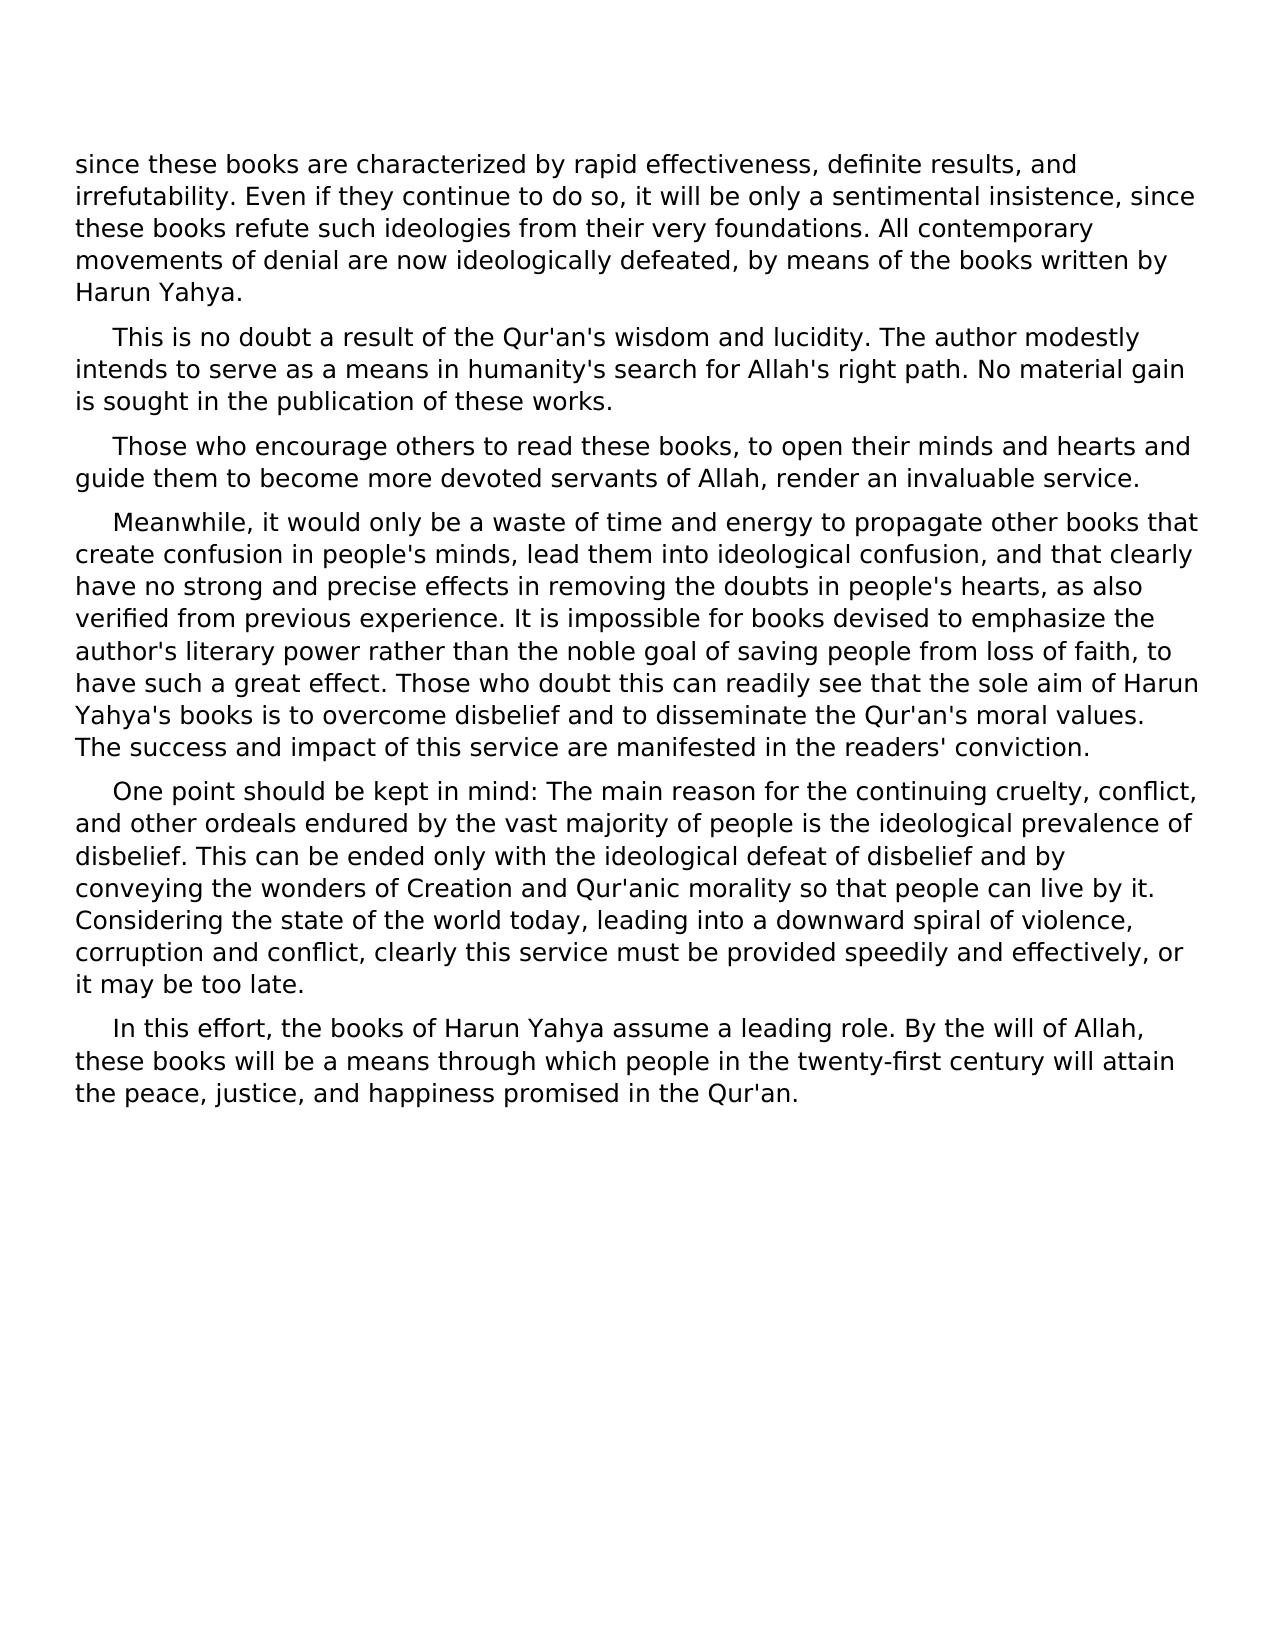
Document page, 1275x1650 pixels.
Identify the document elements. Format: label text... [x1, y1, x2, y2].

text One point should be kept in mind: The main reason for the continuing cruelty, conflict, and other ordeals endured by the vast majority of people is the ideological prevalence of disbelief. This can be ended only with the ideological defeat of disbelief and by conveying the wonders of Creation and Qur'anic morality so that people can live by it. Considering the state of the world today, leading into a downward spiral of violence, corruption and conflict, clearly this service must be provided speedily and effectively, or it may be too late. [75, 777, 1200, 999]
text since these books are characterized by rapid effectiveness, definite results, and irrefutability. Even if they continue to do so, it will be only a sentimental insistence, since these books refute such ideologies from their very foundations. All contemporary movements of denial are now ideologically defeated, by means of the books written by Harun Yahya. [75, 150, 1200, 307]
text In this effort, the books of Harun Yahya assume a leading role. By the will of Allah, these books will be a means through which people in the twenty-first century will attain the peace, justice, and happiness promised in the Qur'an. [75, 1014, 1200, 1108]
text Those who encourage others to read these books, to open their minds and hearts and guide them to become more devoted servants of Allah, render an invaluable service. [75, 432, 1200, 493]
text Meanwhile, it would only be a waste of time and energy to propagate other books that create confusion in people's minds, lead them into ideological confusion, and that clearly have no strong and precise effects in removing the doubts in people's hearts, as also verified from previous experience. It is impossible for books devised to emphasize the author's literary power rather than the noble goal of saving people from loss of faith, to have such a great effect. Those who doubt this can readily see that the sole aim of Harun Yahya's books is to overcome disbelief and to disseminate the Qur'an's moral values. The success and impact of this service are manifested in the readers' conviction. [75, 508, 1200, 762]
text This is no doubt a result of the Qur'an's wisdom and lucidity. The author modestly intends to serve as a means in humanity's search for Allah's right path. No material gain is sought in the publication of these works. [75, 323, 1200, 416]
